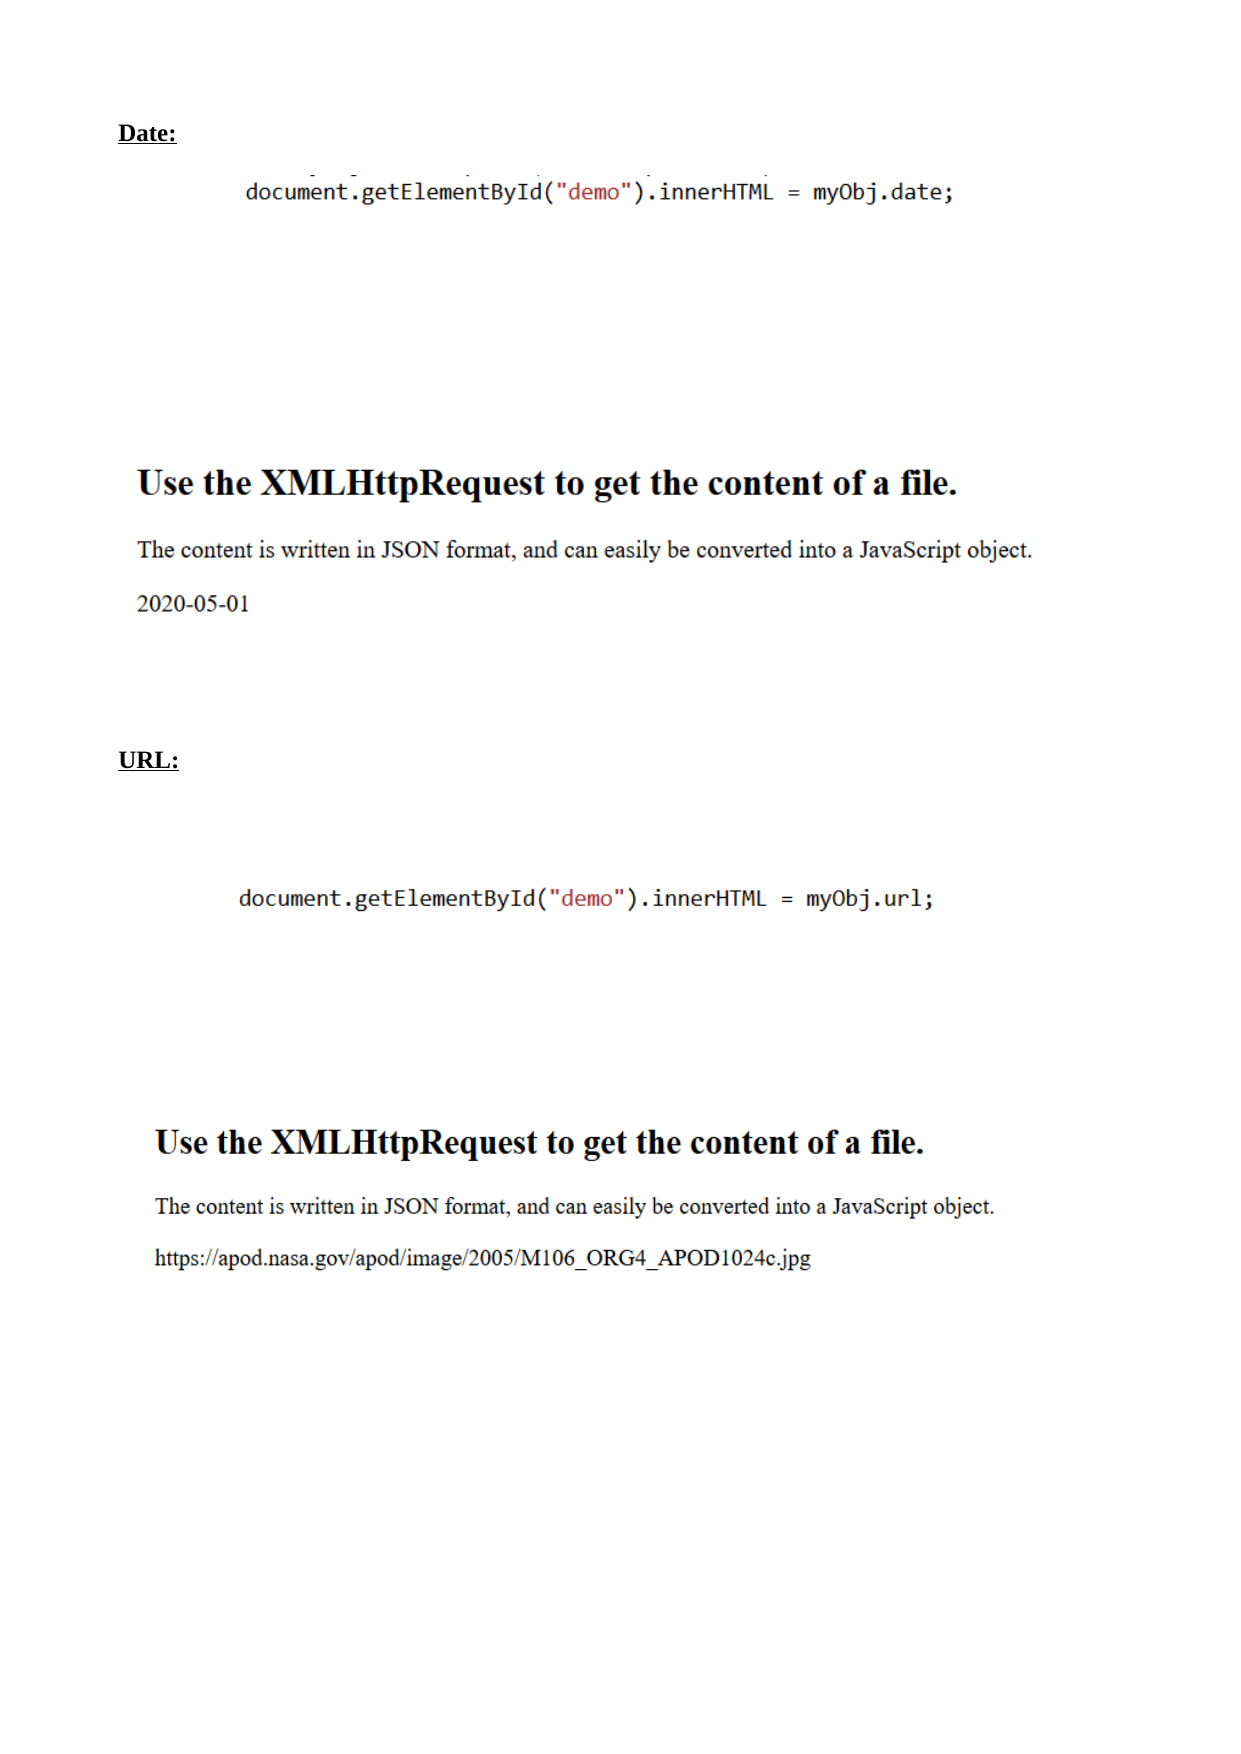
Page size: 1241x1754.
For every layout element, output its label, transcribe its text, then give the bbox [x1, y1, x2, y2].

picture [128, 441, 1096, 717]
text URL: [118, 745, 1122, 774]
picture [224, 884, 981, 919]
text Date: [118, 118, 1122, 147]
picture [143, 1095, 1101, 1352]
picture [232, 175, 1008, 215]
